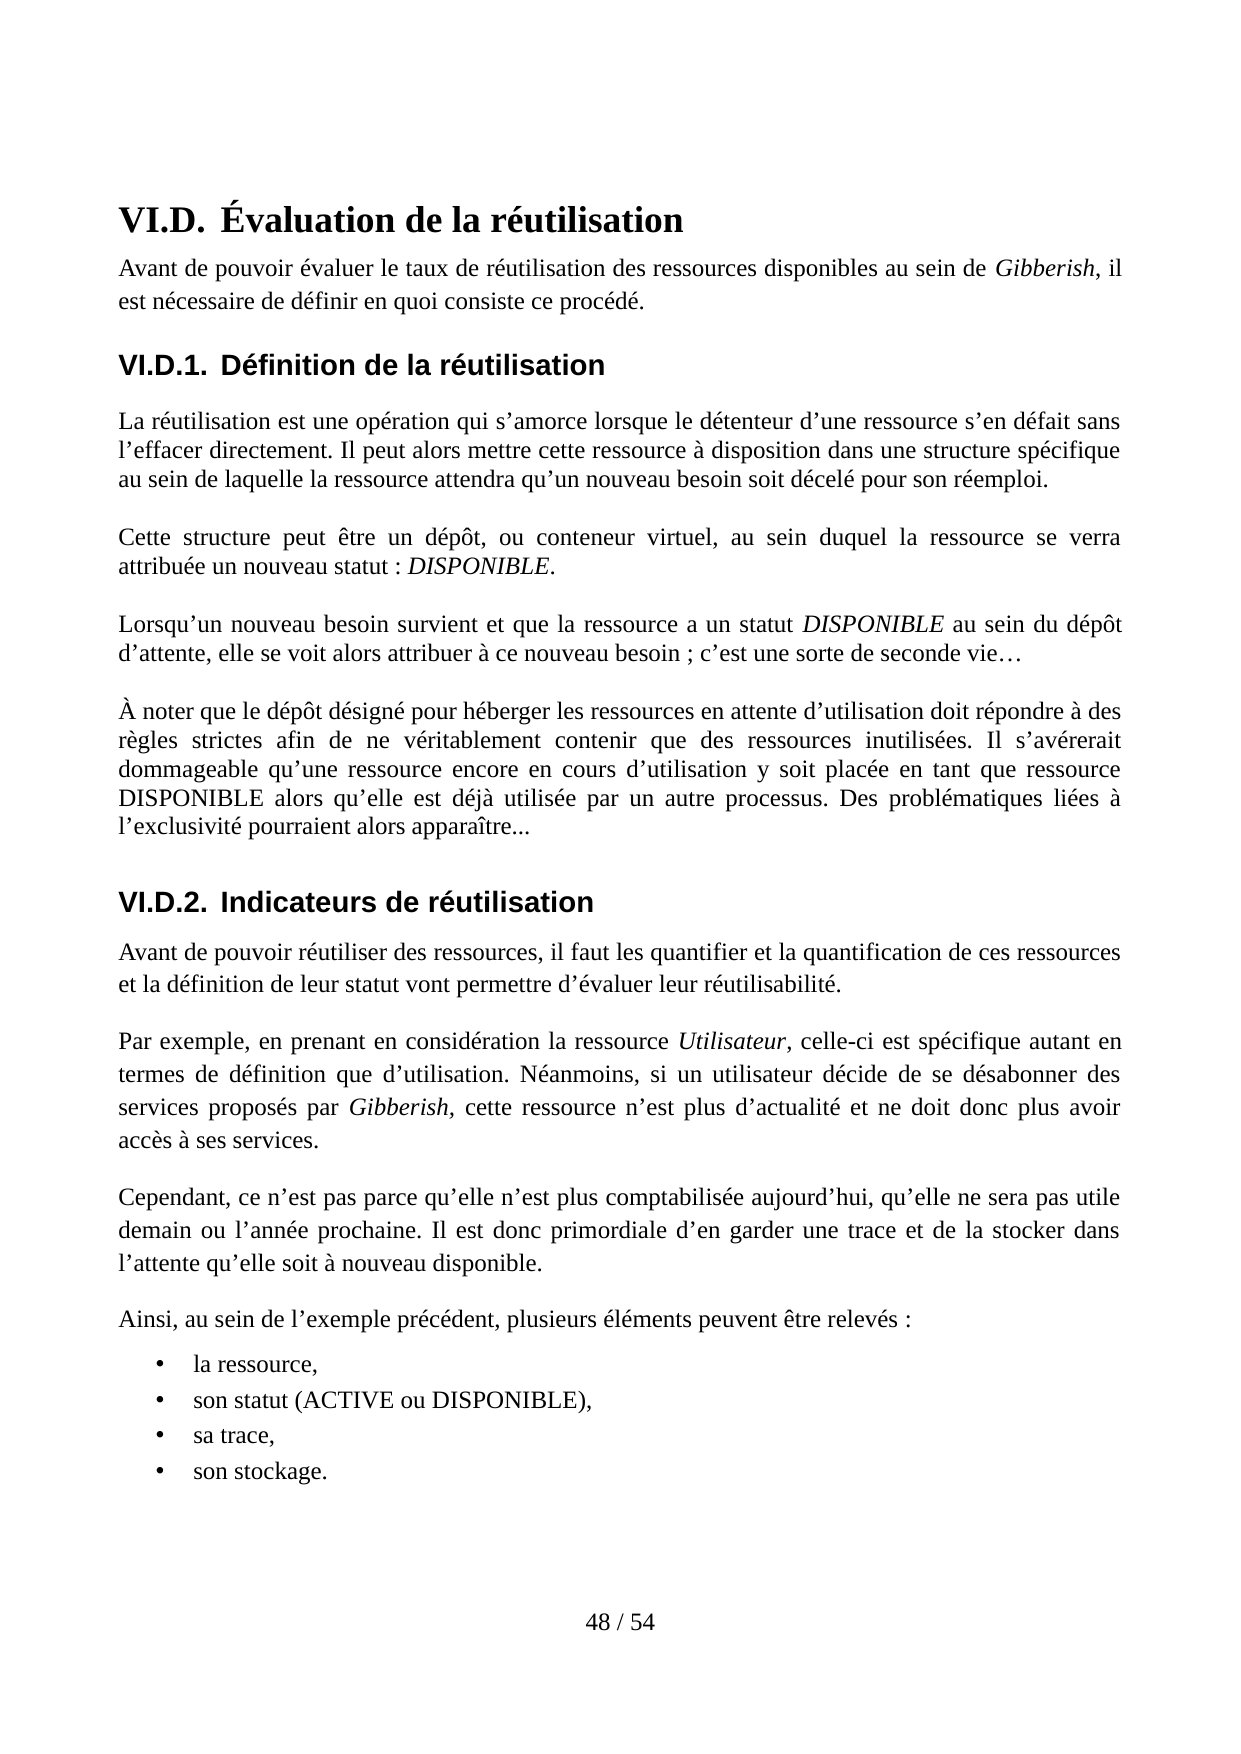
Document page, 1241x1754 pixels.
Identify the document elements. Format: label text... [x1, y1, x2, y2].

list son statut (ACTIVE ou DISPONIBLE), [156, 1385, 1122, 1414]
text La réutilisation est une opération qui s’amorce lorsque le détenteur d’une ressource s’en défait sans l’effacer directement. Il peut alors mettre cette ressource à disposition dans une structure spécifique au sein de laquelle la ressource attendra qu’un nouveau besoin soit décelé pour son réemploi. [118, 406, 1122, 492]
subtitle Indicateurs de réutilisation [118, 884, 1122, 918]
subtitle Définition de la réutilisation [118, 348, 1122, 382]
text Cette structure peut être un dépôt, ou conteneur virtuel, au sein duquel la ressource se verra attribuée un nouveau statut : DISPONIBLE. [118, 522, 1122, 579]
text Lorsqu’un nouveau besoin survient et que la ressource a un statut DISPONIBLE au sein du dépôt d’attente, elle se voit alors attribuer à ce nouveau besoin ; c’est une sorte de seconde vie… [118, 609, 1122, 667]
text Cependant, ce n’est pas parce qu’elle n’est plus comptabilisée aujourd’hui, qu’elle ne sera pas utile demain ou l’année prochaine. Il est donc primordiale d’en garder une trace et de la stocker dans l’attente qu’elle soit à nouveau disponible. [118, 1182, 1122, 1277]
text Avant de pouvoir réutiliser des ressources, il faut les quantifier et la quantification de ces ressources et la définition de leur statut vont permettre d’évaluer leur réutilisabilité. [118, 937, 1122, 998]
list son stockage. [156, 1456, 1122, 1485]
text Ainsi, au sein de l’exemple précédent, plusieurs éléments peuvent être relevés : [118, 1304, 1122, 1333]
text À noter que le dépôt désigné pour héberger les ressources en attente d’utilisation doit répondre à des règles strictes afin de ne véritablement contenir que des ressources inutilisées. Il s’avérerait dommageable qu’une ressource encore en cours d’utilisation y soit placée en tant que ressource DISPONIBLE alors qu’elle est déjà utilisée par un autre processus. Des problématiques liées à l’exclusivité pourraient alors apparaître... [118, 696, 1122, 840]
list la ressource, [156, 1349, 1122, 1378]
text Par exemple, en prenant en considération la ressource Utilisateur, celle-ci est spécifique autant en termes de définition que d’utilisation. Néanmoins, si un utilisateur décide de se désabonner des services proposés par Gibberish, cette ressource n’est plus d’actualité et ne doit donc plus avoir accès à ses services. [118, 1026, 1122, 1154]
subtitle Évaluation de la réutilisation [118, 197, 1122, 240]
text Avant de pouvoir évaluer le taux de réutilisation des ressources disponibles au sein de Gibberish, il est nécessaire de définir en quoi consiste ce procédé. [118, 253, 1122, 314]
list sa trace, [156, 1421, 1122, 1449]
